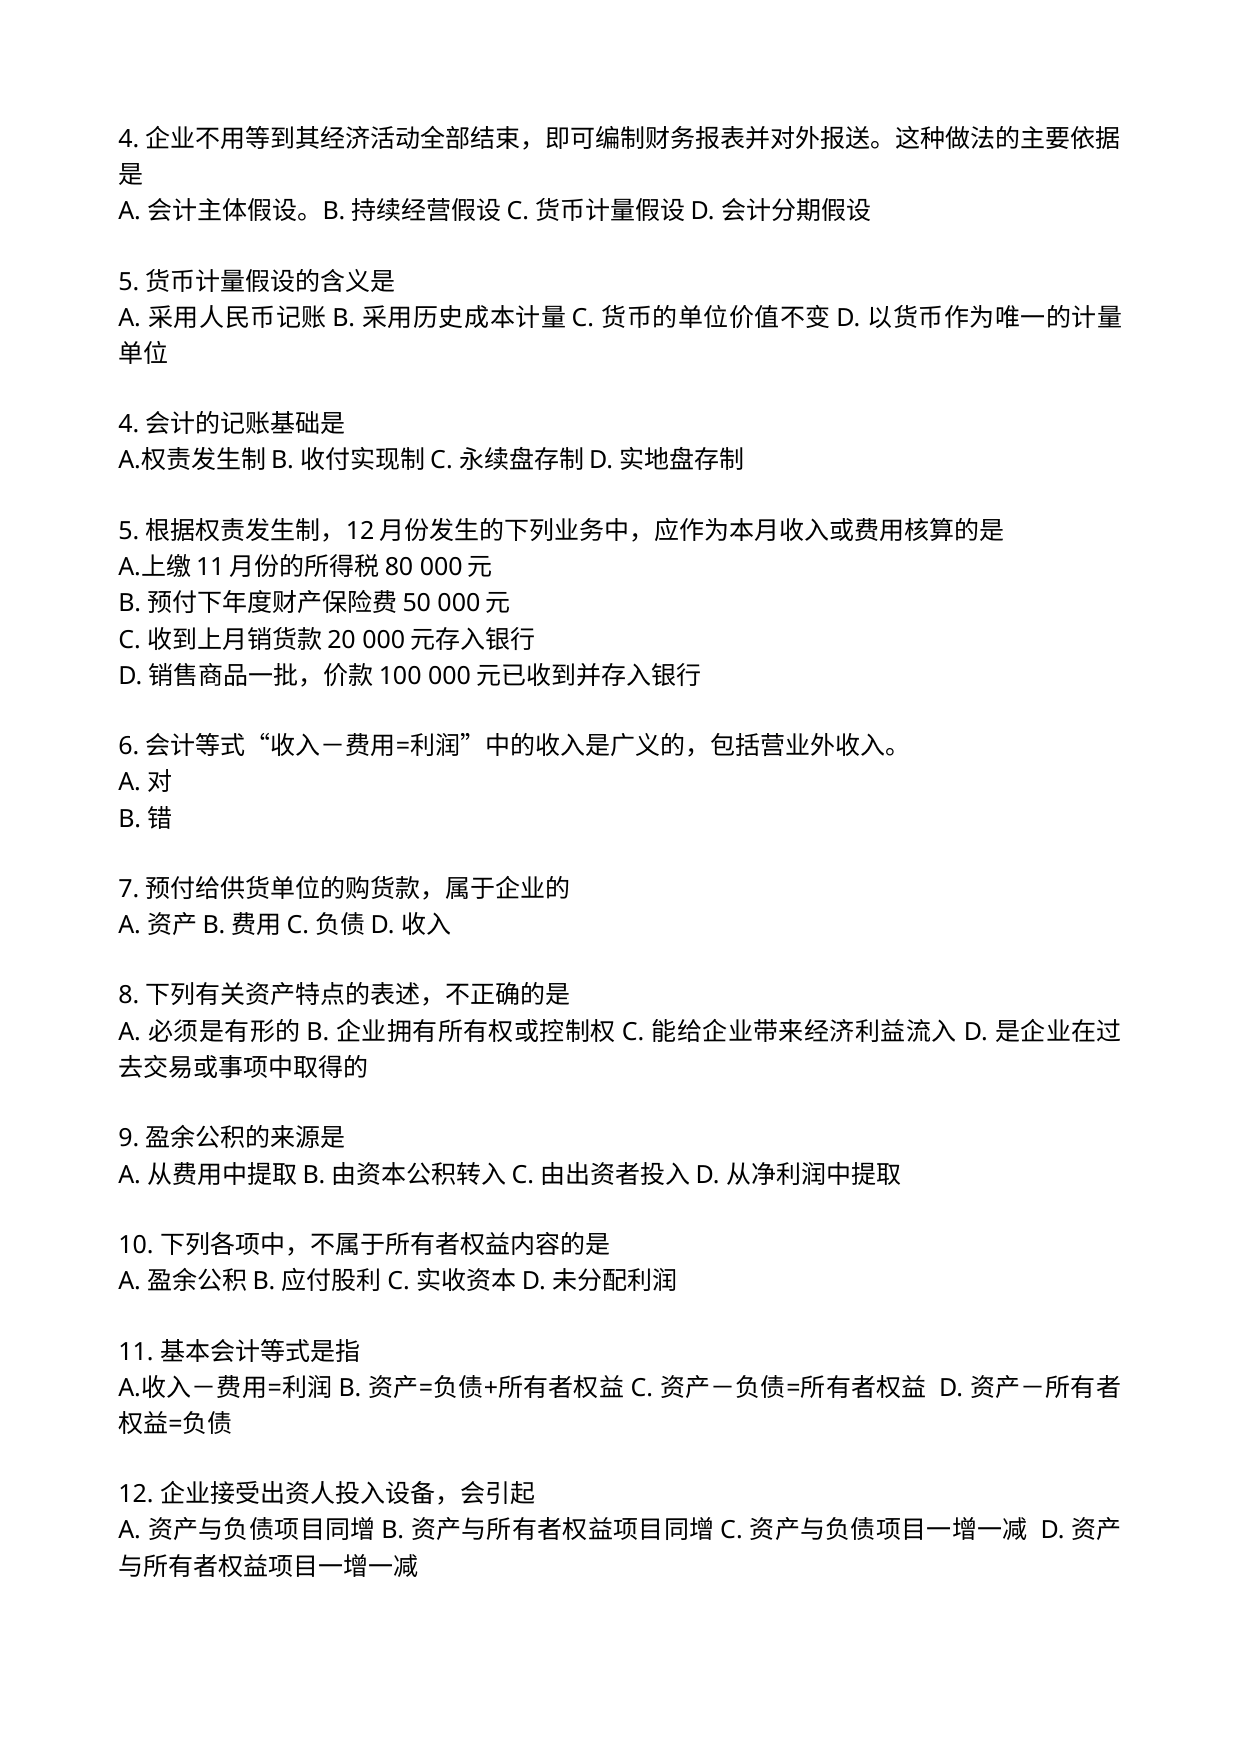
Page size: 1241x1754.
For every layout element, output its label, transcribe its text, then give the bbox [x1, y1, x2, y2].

text D. 销售商品一批，价款100 000元已收到并存入银行 [118, 655, 1122, 692]
text A.上缴11月份的所得税80 000元 [118, 547, 1122, 583]
text 10. 下列各项中，不属于所有者权益内容的是 [118, 1224, 1122, 1261]
text 12. 企业接受出资人投入设备，会引起 [118, 1474, 1122, 1510]
text A. 盈余公积B. 应付股利 C. 实收资本 D. 未分配利润 [118, 1261, 1122, 1297]
text A. 资产B. 费用C. 负债D. 收入 [118, 905, 1122, 941]
text A. 采用人民币记账B. 采用历史成本计量C. 货币的单位价值不变D. 以货币作为唯一的计量单位 [118, 297, 1122, 370]
text 6. 会计等式“收入－费用=利润”中的收入是广义的，包括营业外收入。 [118, 726, 1122, 762]
text 7. 预付给供货单位的购货款，属于企业的 [118, 868, 1122, 905]
text 9. 盈余公积的来源是 [118, 1118, 1122, 1154]
text B. 预付下年度财产保险费50 000元 [118, 583, 1122, 619]
text 11. 基本会计等式是指 [118, 1331, 1122, 1367]
text A.收入－费用=利润 B. 资产=负债+所有者权益 C. 资产－负债=所有者权益 D. 资产－所有者权益=负债 [118, 1367, 1122, 1440]
text A. 对 [118, 762, 1122, 798]
text 5. 根据权责发生制，12月份发生的下列业务中，应作为本月收入或费用核算的是 [118, 510, 1122, 547]
text B. 错 [118, 798, 1122, 834]
text 5. 货币计量假设的含义是 [118, 261, 1122, 297]
text C. 收到上月销货款20 000元存入银行 [118, 619, 1122, 655]
text 4. 会计的记账基础是 [118, 404, 1122, 440]
text 4. 企业不用等到其经济活动全部结束，即可编制财务报表并对外报送。这种做法的主要依据是 [118, 118, 1122, 191]
text 8. 下列有关资产特点的表述，不正确的是 [118, 975, 1122, 1011]
text A. 从费用中提取B. 由资本公积转入C. 由出资者投入D. 从净利润中提取 [118, 1154, 1122, 1190]
text A. 会计主体假设。B. 持续经营假设C. 货币计量假设D. 会计分期假设 [118, 191, 1122, 227]
text A. 资产与负债项目同增B. 资产与所有者权益项目同增C. 资产与负债项目一增一减 D. 资产与所有者权益项目一增一减 [118, 1510, 1122, 1582]
text A.权责发生制B. 收付实现制C. 永续盘存制D. 实地盘存制 [118, 440, 1122, 476]
text A. 必须是有形的B. 企业拥有所有权或控制权C. 能给企业带来经济利益流入 D. 是企业在过去交易或事项中取得的 [118, 1011, 1122, 1084]
